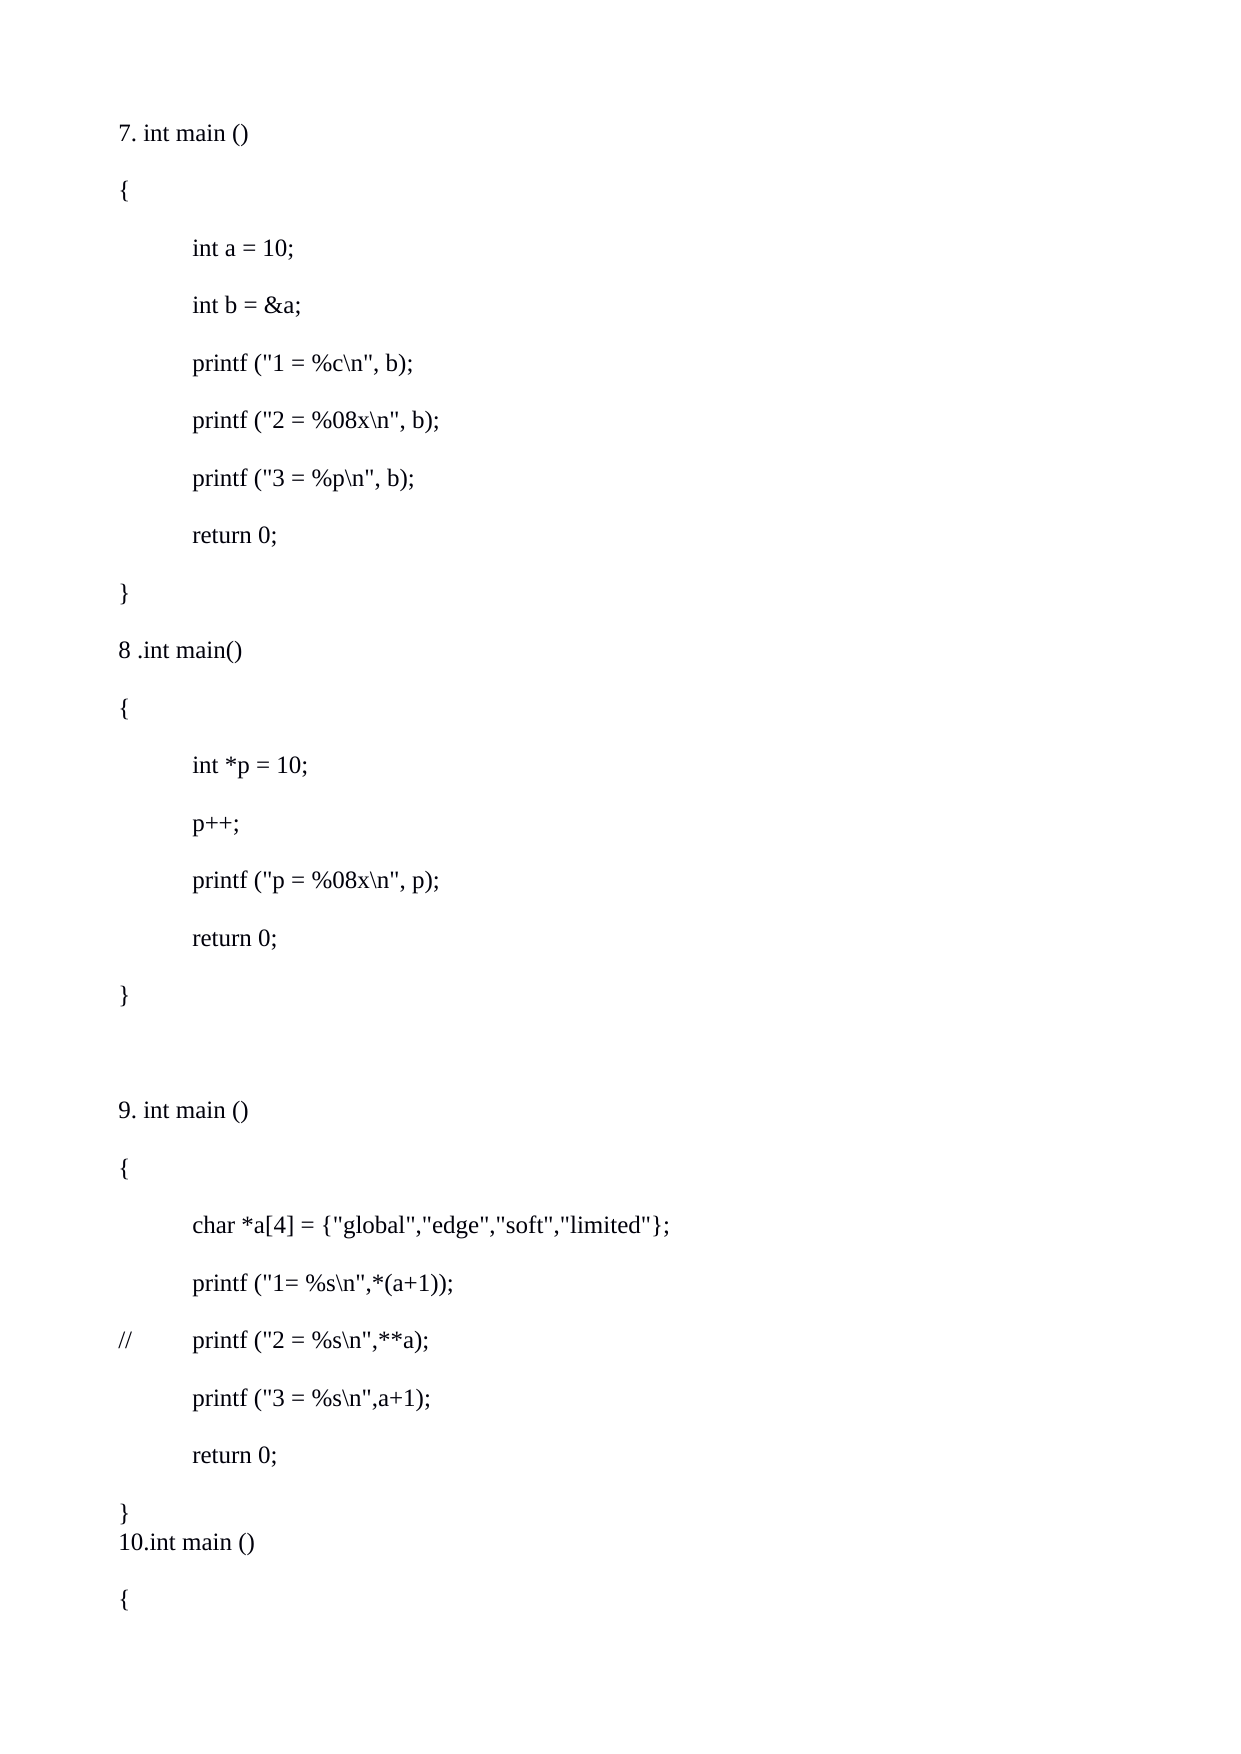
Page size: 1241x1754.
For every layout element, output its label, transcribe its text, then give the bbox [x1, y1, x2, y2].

text printf ("3 = %s\n",a+1); [118, 1383, 1122, 1412]
text printf ("1= %s\n",*(a+1)); [118, 1268, 1122, 1297]
text } [118, 1498, 1122, 1527]
text 8 .int main() [118, 636, 1122, 664]
text { [118, 693, 1122, 722]
text int b = &a; [118, 291, 1122, 319]
text { [118, 1153, 1122, 1182]
text char *a[4] = {"global","edge","soft","limited"}; [118, 1211, 1122, 1239]
text // printf ("2 = %s\n",**a); [118, 1326, 1122, 1354]
text } [118, 981, 1122, 1009]
text } [118, 578, 1122, 607]
text return 0; [118, 521, 1122, 549]
text printf ("1 = %c\n", b); [118, 348, 1122, 377]
text p++; [118, 808, 1122, 837]
text printf ("p = %08x\n", p); [118, 866, 1122, 894]
text { [118, 1584, 1122, 1613]
text int *p = 10; [118, 751, 1122, 779]
text int a = 10; [118, 233, 1122, 262]
text return 0; [118, 1441, 1122, 1469]
text printf ("2 = %08x\n", b); [118, 406, 1122, 434]
text 10.int main () [118, 1527, 1122, 1556]
text printf ("3 = %p\n", b); [118, 463, 1122, 492]
text { [118, 176, 1122, 204]
text 9. int main () [118, 1096, 1122, 1124]
text 7. int main () [118, 118, 1122, 147]
text return 0; [118, 923, 1122, 952]
